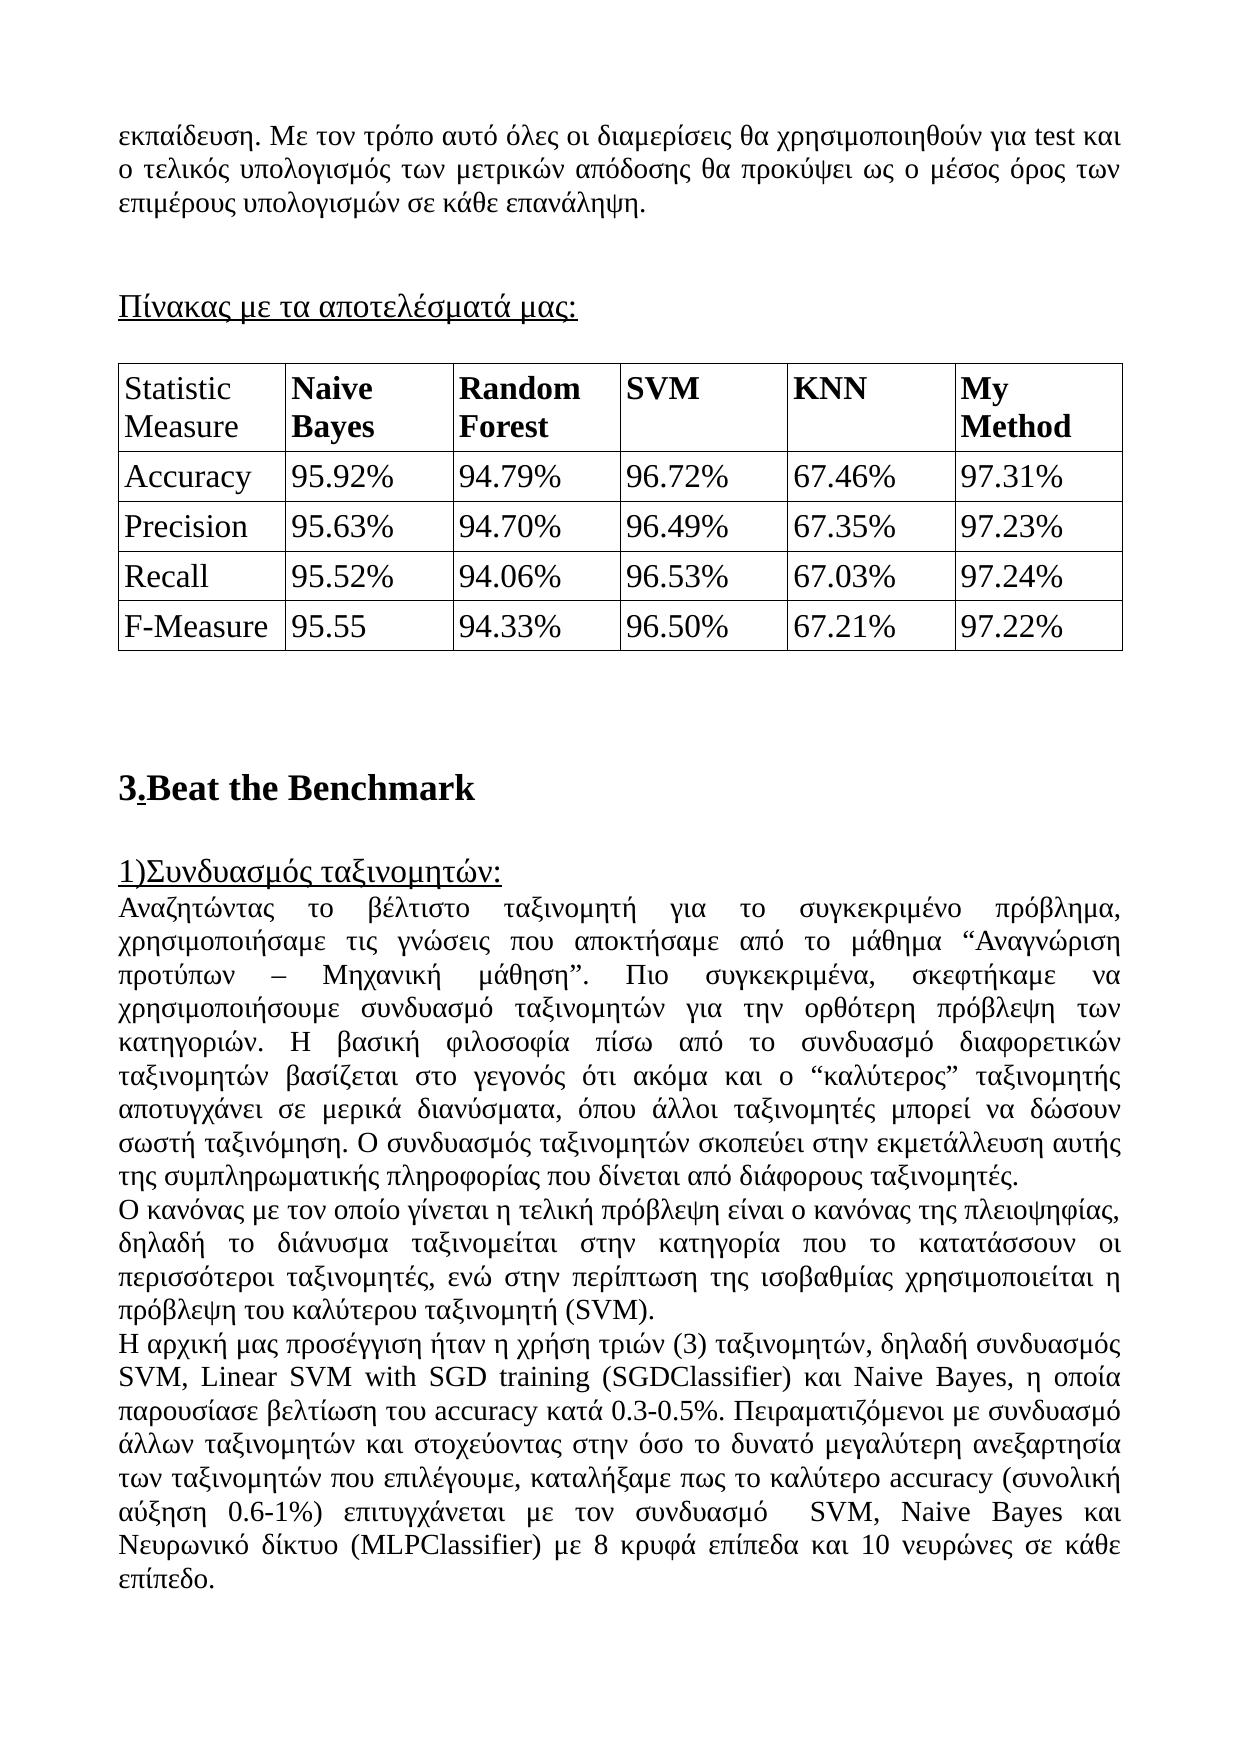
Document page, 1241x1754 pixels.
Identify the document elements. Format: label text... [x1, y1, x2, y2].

table_header Naive Bayes [286, 364, 453, 451]
table_cell 95.92% [286, 452, 453, 501]
table_cell 67.03% [788, 552, 955, 600]
table_cell 94.33% [454, 601, 620, 650]
text Η αρχική μας προσέγγιση ήταν η χρήση τριών (3) ταξινομητών, δηλαδή συνδυασμός SVM, Linear SVM with SGD training (SGDClassifier) και Naive Bayes, η οποία παρουσίασε βελτίωση του accuracy κατά 0.3-0.5%. Πειραματιζόμενοι με συνδυασμό άλλων ταξινομητών και στοχεύοντας στην όσο το δυνατό μεγαλύτερη ανεξαρτησία των ταξινομητών που επιλέγουμε, καταλήξαμε πως το καλύτερο accuracy (συνολική αύξηση 0.6-1%) επιτυγχάνεται με τον συνδυασμό SVM, Naive Bayes και Νευρωνικό δίκτυο (MLPClassifier) με 8 κρυφά επίπεδα και 10 νευρώνες σε κάθε επίπεδο. [118, 1326, 1122, 1594]
table_cell 96.53% [621, 552, 787, 600]
table_cell 67.35% [788, 502, 955, 551]
text Ο κανόνας με τον οποίο γίνεται η τελική πρόβλεψη είναι ο κανόνας της πλειοψηφίας, δηλαδή το διάνυσμα ταξινομείται στην κατηγορία που το κατατάσσουν οι περισσότεροι ταξινομητές, ενώ στην περίπτωση της ισοβαθμίας χρησιμοποιείται η πρόβλεψη του καλύτερου ταξινομητή (SVM). [118, 1192, 1122, 1326]
table_header KNN [788, 364, 955, 451]
table_cell Recall [119, 552, 285, 600]
table_header Random Forest [454, 364, 620, 451]
table_cell 67.21% [788, 601, 955, 650]
table_cell 95.55 [286, 601, 453, 650]
table_cell 97.22% [956, 601, 1122, 650]
table_cell 96.72% [621, 452, 787, 501]
table_cell Accuracy [119, 452, 285, 501]
table_header Statistic Measure [119, 364, 285, 451]
table_header SVM [621, 364, 787, 451]
text 3.Beat the Benchmark [118, 765, 1122, 808]
table_cell F-Measure [119, 601, 285, 650]
table_cell 97.31% [956, 452, 1122, 501]
table_cell Precision [119, 502, 285, 551]
table_cell 95.63% [286, 502, 453, 551]
table_cell 94.70% [454, 502, 620, 551]
table_cell 95.52% [286, 552, 453, 600]
table_cell 96.50% [621, 601, 787, 650]
table_cell 97.24% [956, 552, 1122, 600]
table_cell 94.79% [454, 452, 620, 501]
table_cell 67.46% [788, 452, 955, 501]
table_header My Method [956, 364, 1122, 451]
table_cell 96.49% [621, 502, 787, 551]
table_cell 97.23% [956, 502, 1122, 551]
text Πίνακας με τα αποτελέσματά μας: [118, 286, 1122, 324]
text εκπαίδευση. Με τον τρόπο αυτό όλες οι διαμερίσεις θα χρησιμοποιηθούν για test και ο τελικός υπολογισμός των μετρικών απόδοσης θα προκύψει ως ο μέσος όρος των επιμέρους υπολογισμών σε κάθε επανάληψη. [118, 118, 1122, 219]
text Αναζητώντας το βέλτιστο ταξινομητή για το συγκεκριμένο πρόβλημα, χρησιμοποιήσαμε τις γνώσεις που αποκτήσαμε από το μάθημα “Αναγνώριση προτύπων – Μηχανική μάθηση”. Πιο συγκεκριμένα, σκεφτήκαμε να χρησιμοποιήσουμε συνδυασμό ταξινομητών για την ορθότερη πρόβλεψη των κατηγοριών. Η βασική φιλοσοφία πίσω από το συνδυασμό διαφορετικών ταξινομητών βασίζεται στο γεγονός ότι ακόμα και ο “καλύτερος” ταξινομητής αποτυγχάνει σε μερικά διανύσματα, όπου άλλοι ταξινομητές μπορεί να δώσουν σωστή ταξινόμηση. Ο συνδυασμός ταξινομητών σκοπεύει στην εκμετάλλευση αυτής της συμπληρωματικής πληροφορίας που δίνεται από διάφορους ταξινομητές. [118, 890, 1122, 1192]
table_cell 94.06% [454, 552, 620, 600]
text 1)Συνδυασμός ταξινομητών: [118, 852, 1122, 890]
